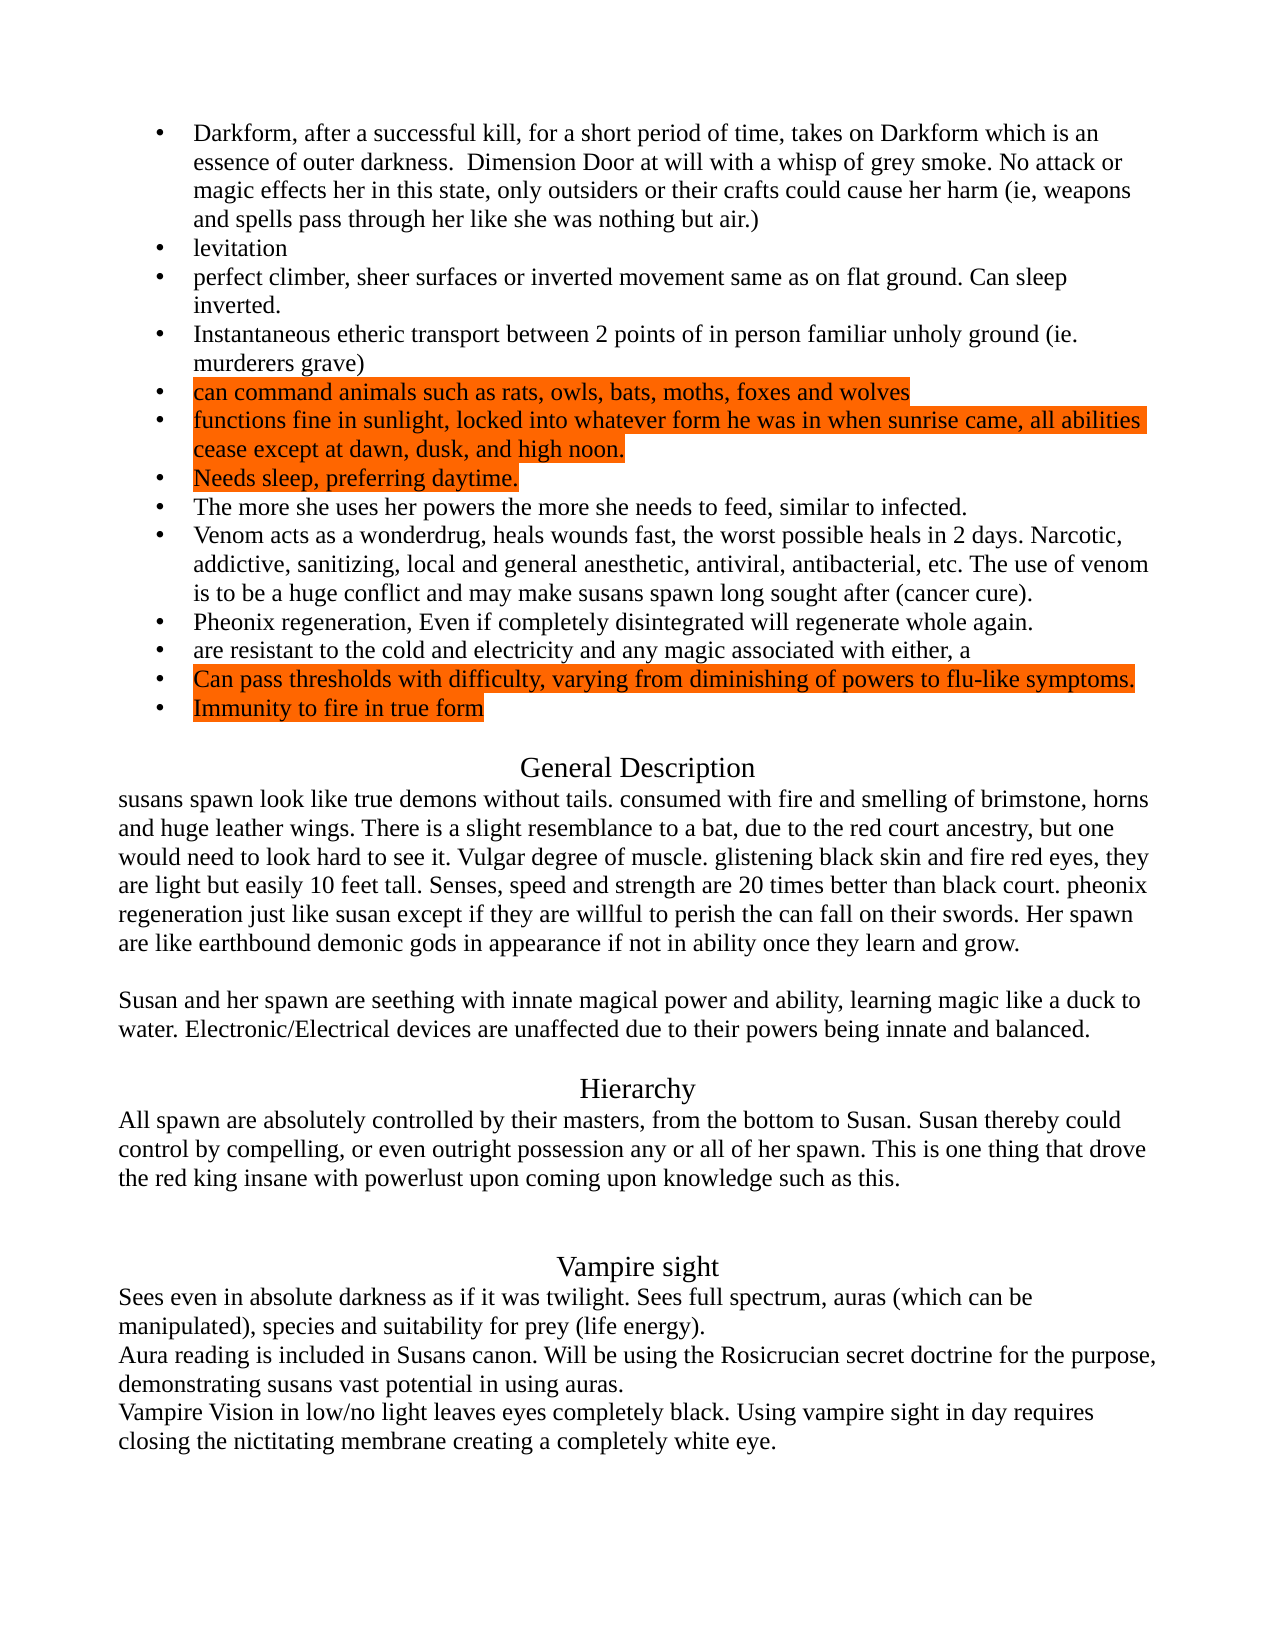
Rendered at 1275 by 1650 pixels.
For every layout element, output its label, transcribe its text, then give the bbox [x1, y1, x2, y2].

text Sees even in absolute darkness as if it was twilight. Sees full spectrum, auras (which can be manipulated), species and suitability for prey (life energy). [118, 1282, 1157, 1340]
list Darkform, after a successful kill, for a short period of time, takes on Darkform which is an essence of outer darkness. Dimension Door at will with a whisp of grey smoke. No attack or magic effects her in this state, only outsiders or their crafts could cause her harm (ie, weapons and spells pass through her like she was nothing but air.) [156, 118, 1157, 233]
text General Description [118, 751, 1157, 784]
list Instantaneous etheric transport between 2 points of in person familiar unholy ground (ie. murderers grave) [156, 319, 1157, 377]
list Venom acts as a wonderdrug, heals wounds fast, the worst possible heals in 2 days. Narcotic, addictive, sanitizing, local and general anesthetic, antiviral, antibacterial, etc. The use of venom is to be a huge conflict and may make susans spawn long sought after (cancer cure). [156, 521, 1157, 607]
list Needs sleep, preferring daytime. [156, 463, 1157, 492]
text Vampire sight [118, 1249, 1157, 1282]
text Hierarchy [118, 1072, 1157, 1105]
list Immunity to fire in true form [156, 693, 1157, 722]
list The more she uses her powers the more she needs to feed, similar to infected. [156, 492, 1157, 521]
text Aura reading is included in Susans canon. Will be using the Rosicrucian secret doctrine for the purpose, demonstrating susans vast potential in using auras. [118, 1340, 1157, 1397]
list functions fine in sunlight, locked into whatever form he was in when sunrise came, all abilities cease except at dawn, dusk, and high noon. [156, 406, 1157, 463]
text All spawn are absolutely controlled by their masters, from the bottom to Susan. Susan thereby could control by compelling, or even outright possession any or all of her spawn. This is one thing that drove the red king insane with powerlust upon coming upon knowledge such as this. [118, 1105, 1157, 1191]
list levitation [156, 233, 1157, 262]
list perfect climber, sheer surfaces or inverted movement same as on flat ground. Can sleep inverted. [156, 262, 1157, 319]
list Pheonix regeneration, Even if completely disintegrated will regenerate whole again. [156, 607, 1157, 636]
list are resistant to the cold and electricity and any magic associated with either, a [156, 636, 1157, 664]
list Can pass thresholds with difficulty, varying from diminishing of powers to flu-like symptoms. [156, 664, 1157, 693]
text Vampire Vision in low/no light leaves eyes completely black. Using vampire sight in day requires closing the nictitating membrane creating a completely white eye. [118, 1397, 1157, 1455]
text Susan and her spawn are seething with innate magical power and ability, learning magic like a duck to water. Electronic/Electrical devices are unaffected due to their powers being innate and balanced. [118, 985, 1157, 1043]
list can command animals such as rats, owls, bats, moths, foxes and wolves [156, 377, 1157, 406]
text susans spawn look like true demons without tails. consumed with fire and smelling of brimstone, horns and huge leather wings. There is a slight resemblance to a bat, due to the red court ancestry, but one would need to look hard to see it. Vulgar degree of muscle. glistening black skin and fire red eyes, they are light but easily 10 feet tall. Senses, speed and strength are 20 times better than black court. pheonix regeneration just like susan except if they are willful to perish the can fall on their swords. Her spawn are like earthbound demonic gods in appearance if not in ability once they learn and grow. [118, 784, 1157, 957]
